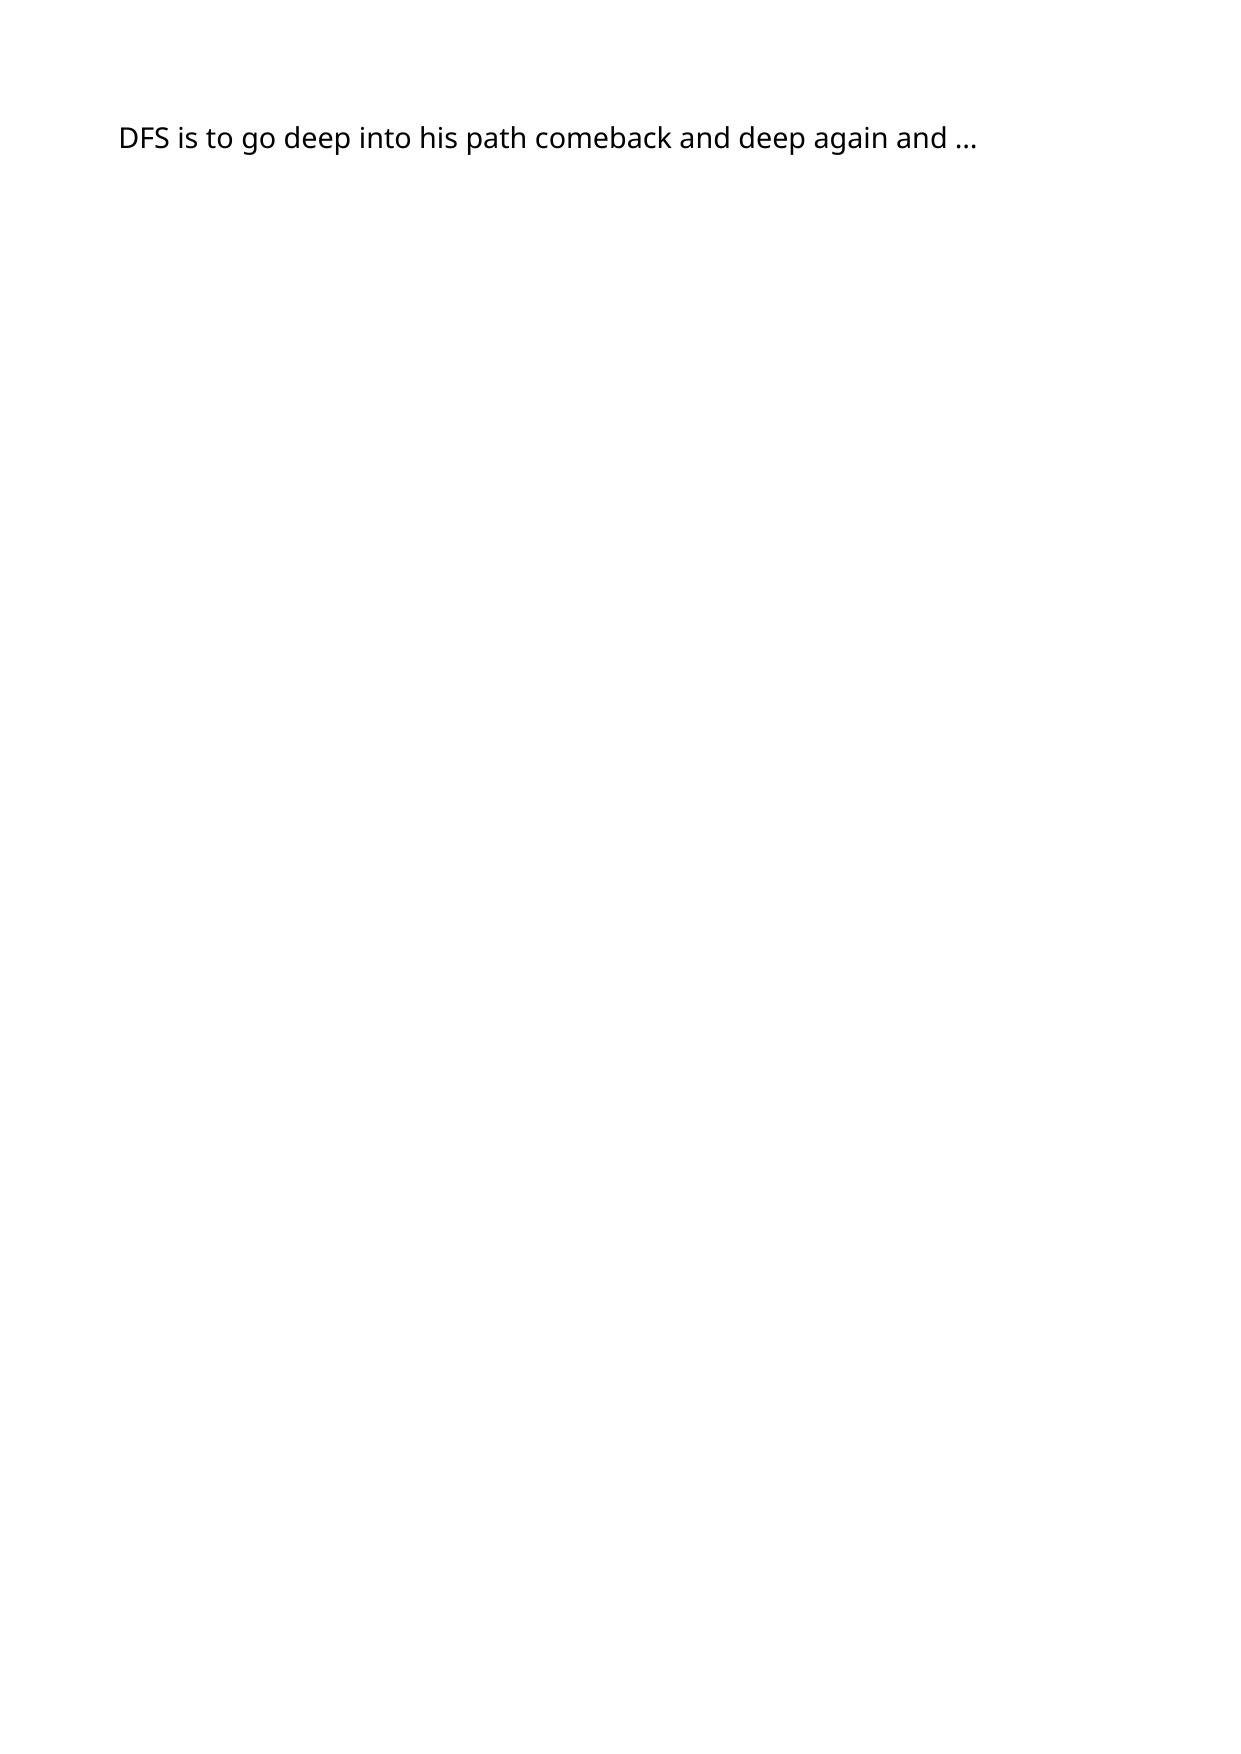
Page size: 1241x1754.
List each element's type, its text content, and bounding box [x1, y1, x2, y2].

text DFS is to go deep into his path comeback and deep again and … [118, 118, 1122, 157]
